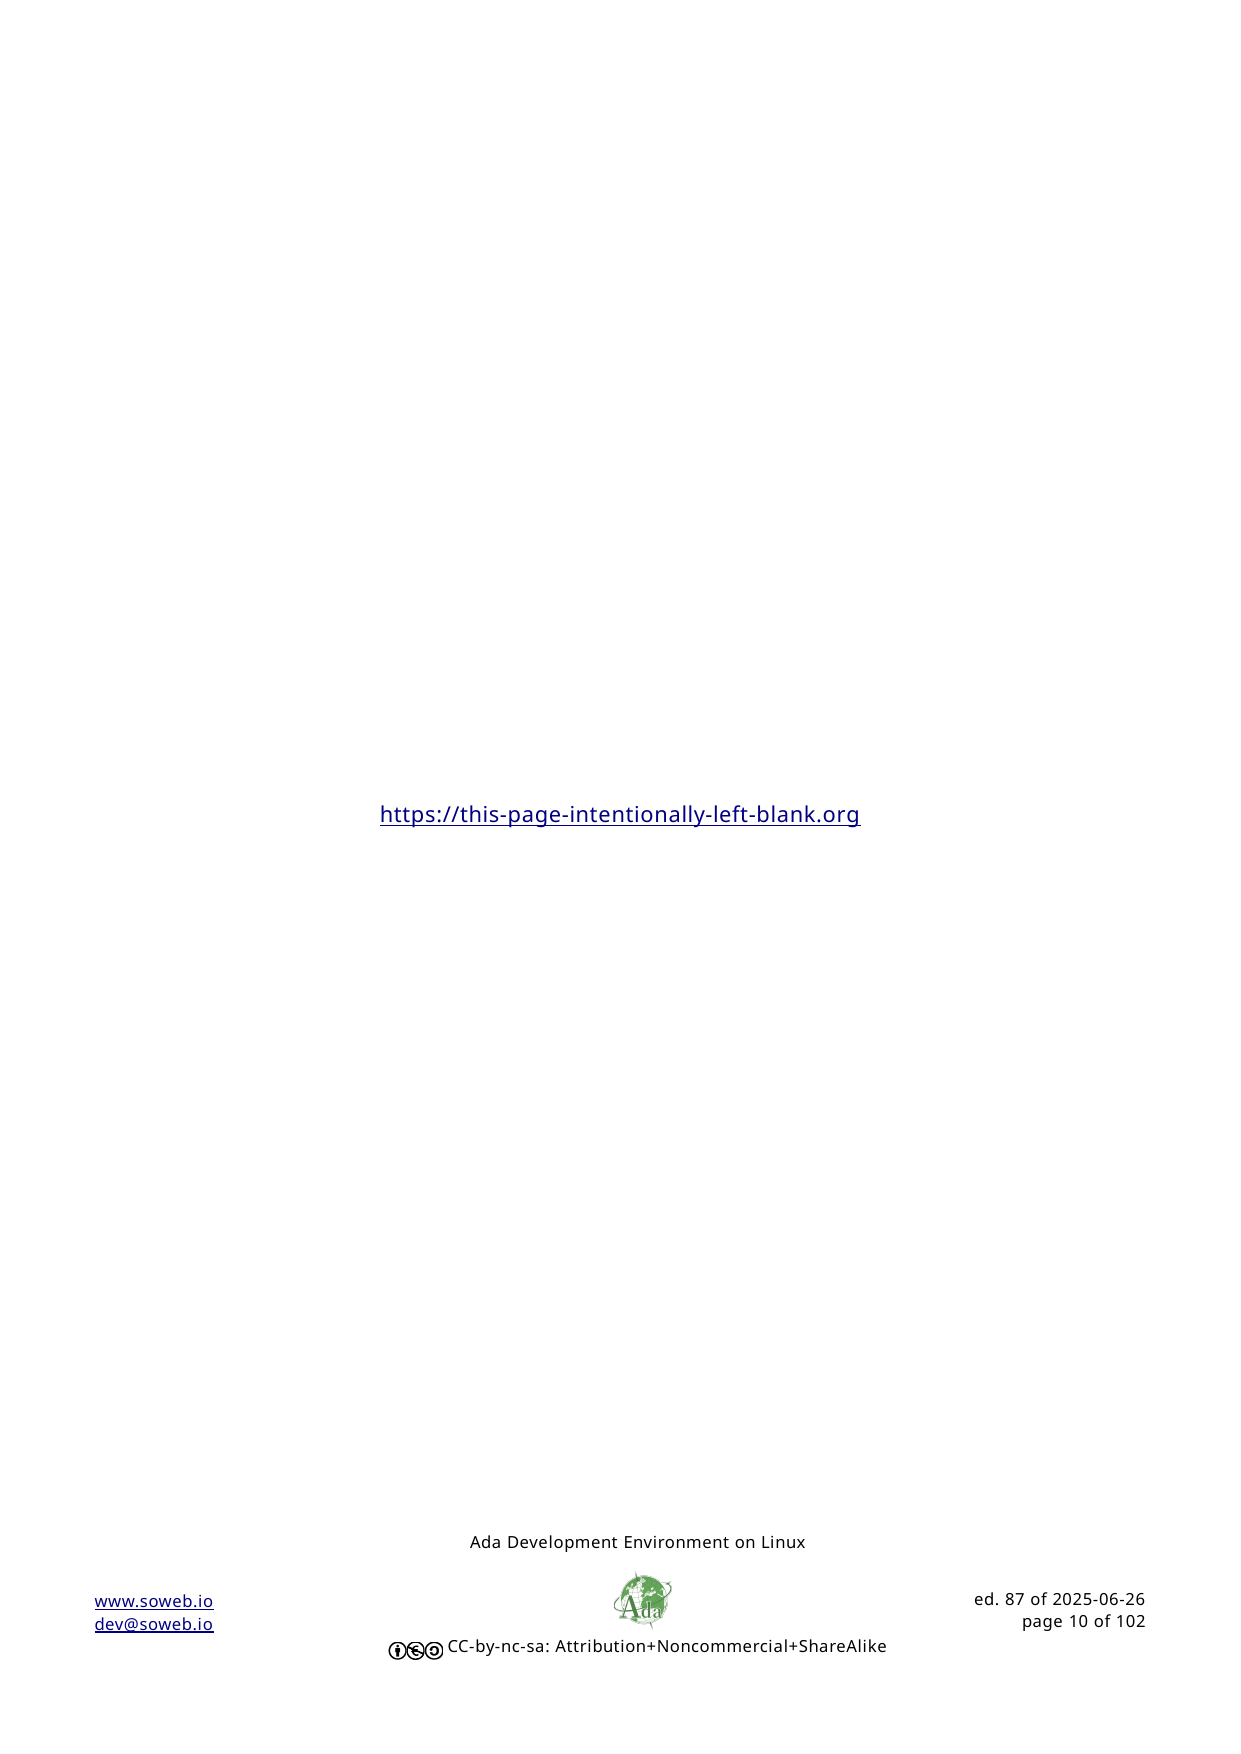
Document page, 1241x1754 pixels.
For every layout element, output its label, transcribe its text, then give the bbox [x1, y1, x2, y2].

picture [388, 1642, 443, 1660]
picture [613, 1571, 672, 1630]
text https://this-page-intentionally-left-blank.org [233, 799, 1007, 829]
